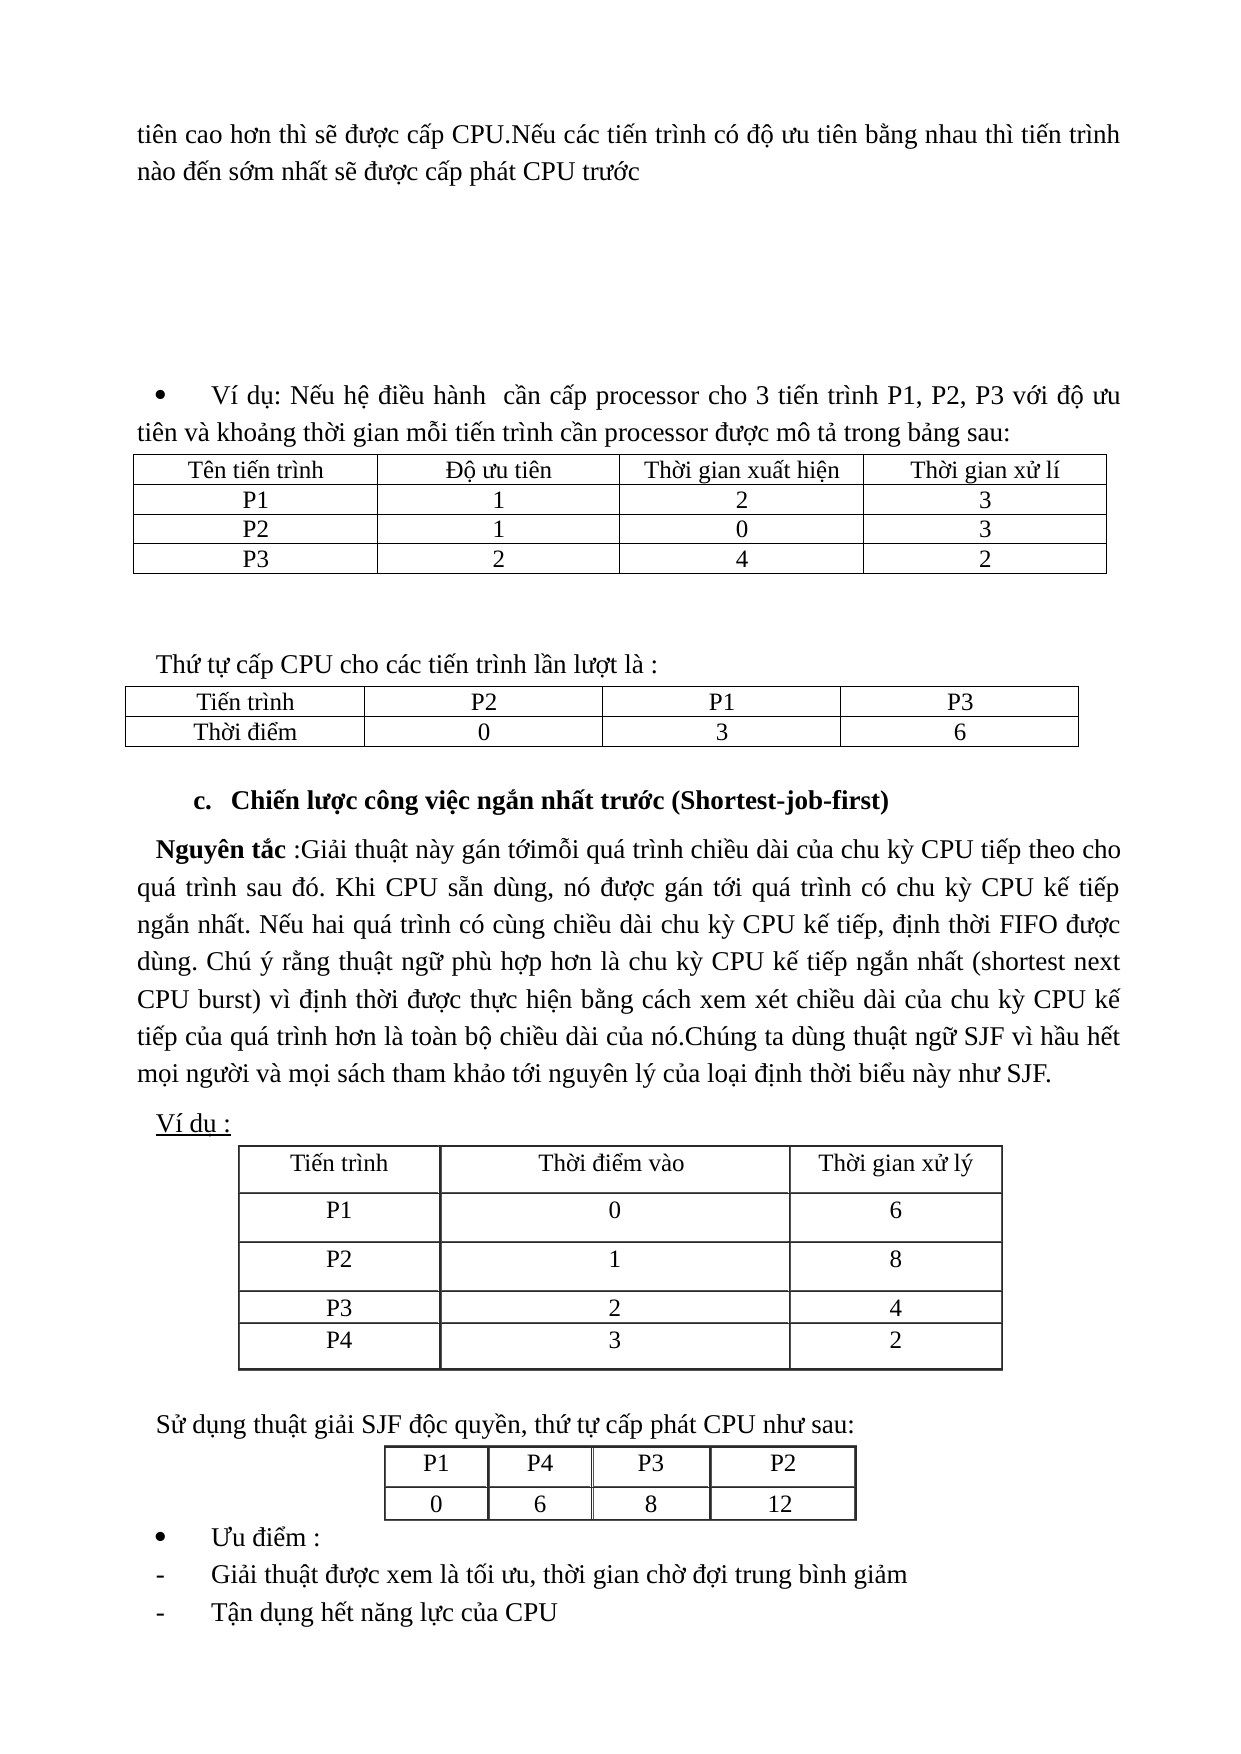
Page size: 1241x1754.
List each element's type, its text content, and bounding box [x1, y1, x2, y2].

table_header Độ ưu tiên [378, 455, 619, 484]
table_cell P4 [240, 1325, 438, 1367]
table_cell 8 [791, 1244, 1001, 1290]
table_cell 2 [378, 544, 619, 573]
table_cell 2 [864, 544, 1106, 573]
table_cell P3 [134, 544, 377, 573]
list tiên cao hơn thì sẽ được cấp CPU.Nếu các tiến trình có độ ưu tiên bằng nhau thì tiến trình nào đến sớm nhất sẽ được cấp phát CPU trước [137, 118, 1122, 187]
list Nguyên tắc :Giải thuật này gán tớimỗi quá trình chiều dài của chu kỳ CPU tiếp theo cho quá trình sau đó. Khi CPU sẵn dùng, nó được gán tới quá trình có chu kỳ CPU kế tiếp ngắn nhất. Nếu hai quá trình có cùng chiều dài chu kỳ CPU kế tiếp, định thời FIFO được dùng. Chú ý rằng thuật ngữ phù hợp hơn là chu kỳ CPU kế tiếp ngắn nhất (shortest next CPU burst) vì định thời được thực hiện bằng cách xem xét chiều dài của chu kỳ CPU kế tiếp của quá trình hơn là toàn bộ chiều dài của nó.Chúng ta dùng thuật ngữ SJF vì hầu hết mọi người và mọi sách tham khảo tới nguyên lý của loại định thời biểu này như SJF. [137, 834, 1122, 1088]
table_cell 3 [442, 1325, 788, 1367]
table_cell 3 [864, 485, 1106, 513]
list Tận dụng hết năng lực của CPU [137, 1596, 1122, 1627]
table_cell 6 [490, 1489, 590, 1518]
table_header Thời gian xuất hiện [620, 455, 863, 484]
table_cell 0 [620, 515, 863, 543]
table_cell 0 [386, 1489, 486, 1518]
table_header Thời điểm vào [442, 1148, 788, 1192]
table_cell P1 [240, 1195, 438, 1241]
table_cell 0 [442, 1195, 788, 1241]
table_cell 1 [378, 515, 619, 543]
table_header Thời gian xử lí [864, 455, 1106, 484]
table_cell 6 [841, 717, 1078, 746]
table_cell P1 [134, 485, 377, 513]
table_header Tên tiến trình [134, 455, 377, 484]
list Ưu điểm : [137, 1521, 1122, 1552]
table_cell Thời điểm [126, 717, 364, 746]
table_cell P2 [240, 1244, 438, 1290]
table_cell 4 [791, 1293, 1001, 1322]
table_header Tiến trình [240, 1148, 438, 1192]
table_header P4 [490, 1449, 590, 1486]
table_cell 1 [442, 1244, 788, 1290]
table_header P1 [603, 687, 840, 716]
table_cell 3 [603, 717, 840, 746]
table_cell 3 [864, 515, 1106, 543]
table_cell 0 [365, 717, 602, 746]
table_cell 4 [620, 544, 863, 573]
text Thứ tự cấp CPU cho các tiến trình lần lượt là : [137, 649, 1122, 680]
table_cell 2 [791, 1325, 1001, 1367]
table_cell 8 [594, 1489, 708, 1518]
table_cell 6 [791, 1195, 1001, 1241]
text Sử dụng thuật giải SJF độc quyền, thứ tự cấp phát CPU như sau: [137, 1408, 1047, 1439]
table_cell P3 [240, 1293, 438, 1322]
list Ví dụ: Nếu hệ điều hành cần cấp processor cho 3 tiến trình P1, P2, P3 với độ ưu tiên và khoảng thời gian mỗi tiến trình cần processor được mô tả trong bảng sau: [137, 379, 1122, 448]
table_header P1 [386, 1449, 486, 1486]
table_header P3 [841, 687, 1078, 716]
table_header P3 [594, 1449, 708, 1486]
table_cell 12 [712, 1489, 854, 1518]
table_header Thời gian xử lý [791, 1148, 1001, 1192]
text Ví dụ : [137, 1107, 1047, 1138]
table_cell 1 [378, 485, 619, 513]
table_cell 2 [620, 485, 863, 513]
table_cell 2 [442, 1293, 788, 1322]
table_cell P2 [134, 515, 377, 543]
table_header Tiến trình [126, 687, 364, 716]
list Giải thuật được xem là tối ưu, thời gian chờ đợi trung bình giảm [137, 1558, 1122, 1589]
list Chiến lược công việc ngắn nhất trước (Shortest-job-first) [193, 784, 1122, 815]
table_header P2 [712, 1449, 854, 1486]
table_header P2 [365, 687, 602, 716]
